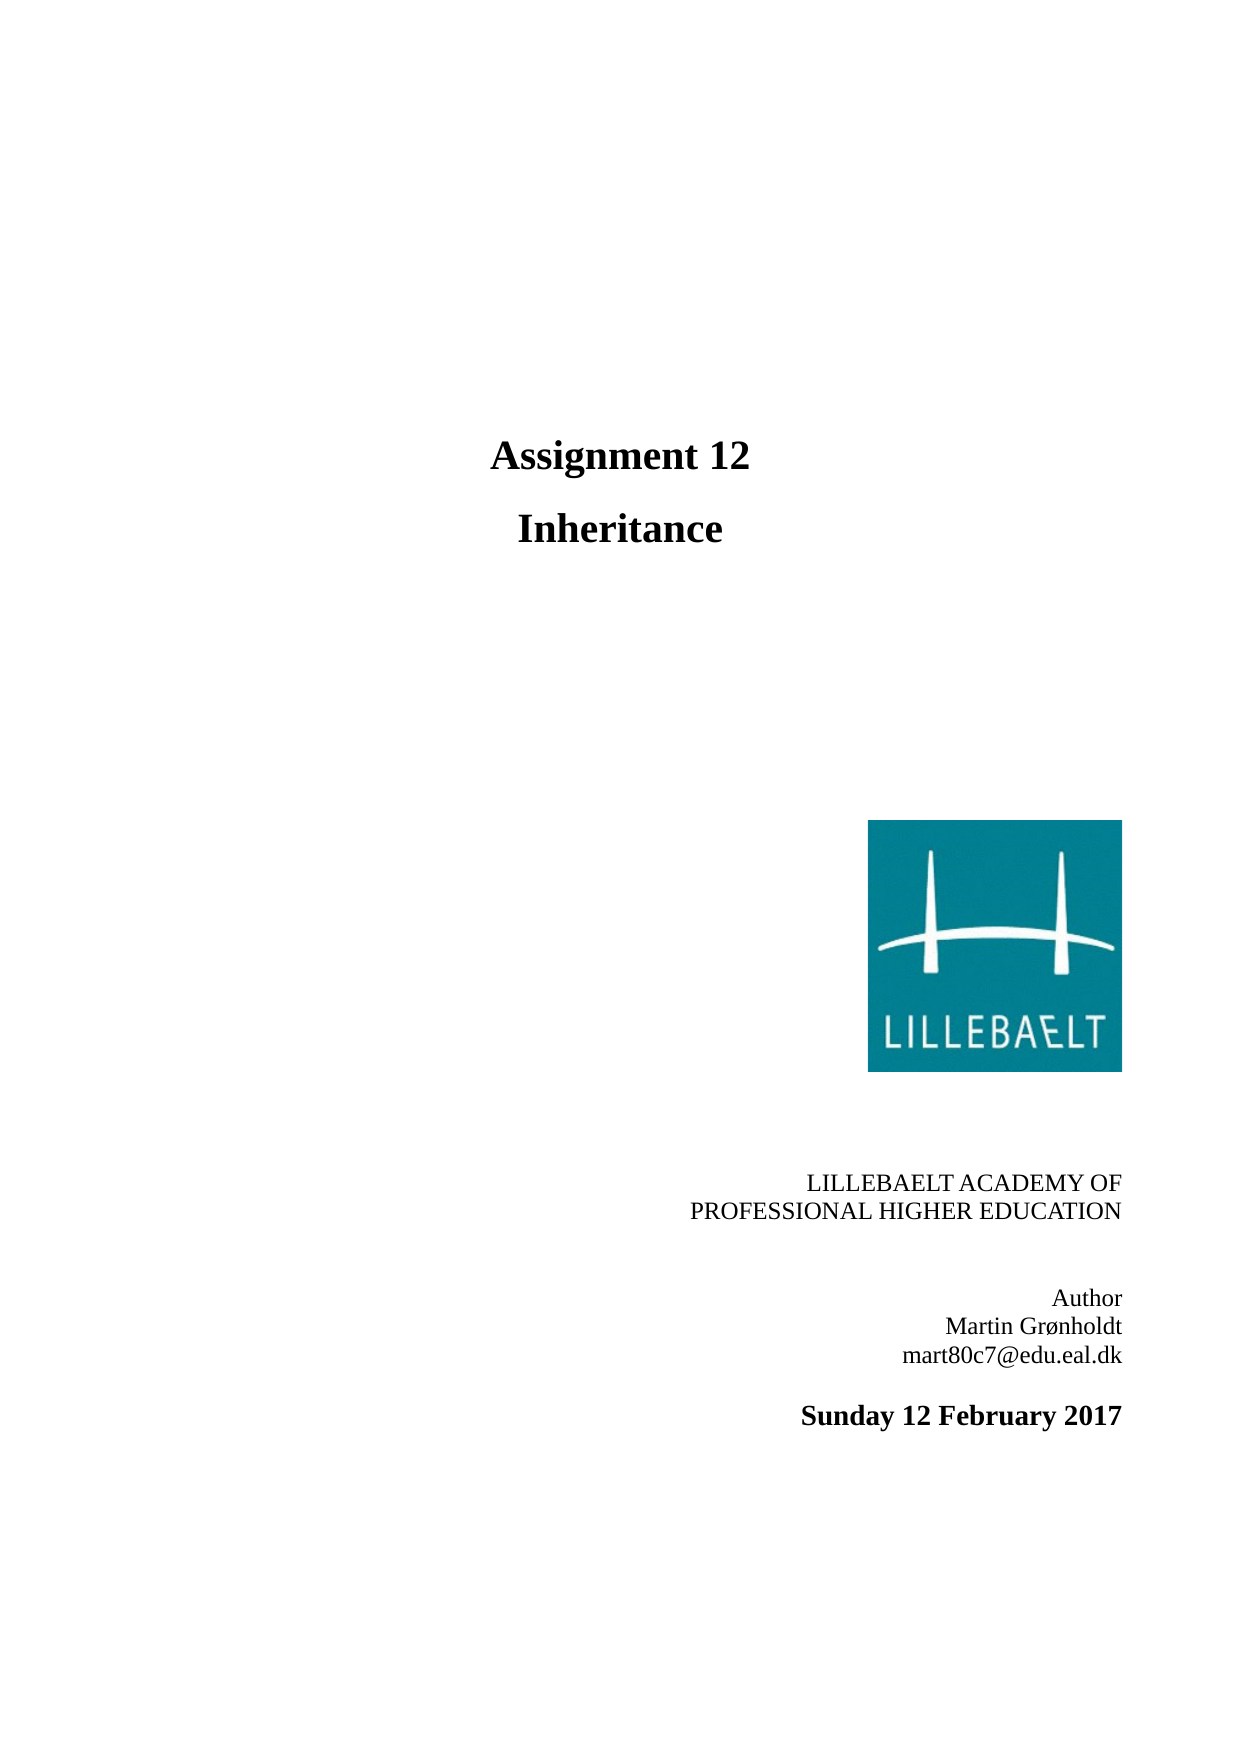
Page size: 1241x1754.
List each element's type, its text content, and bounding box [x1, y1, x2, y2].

text PROFESSIONAL HIGHER EDUCATION [118, 1196, 1122, 1225]
text mart80c7@edu.eal.dk [118, 1340, 1122, 1369]
title Inheritance [118, 503, 1122, 551]
text Sunday 12 February 2017 [118, 1398, 1122, 1431]
title Assignment 12 [118, 431, 1122, 478]
picture [867, 820, 1123, 1072]
text Martin Grønholdt [118, 1311, 1122, 1340]
text LILLEBAELT ACADEMY OF [118, 1168, 1122, 1196]
text Author [118, 1283, 1122, 1311]
